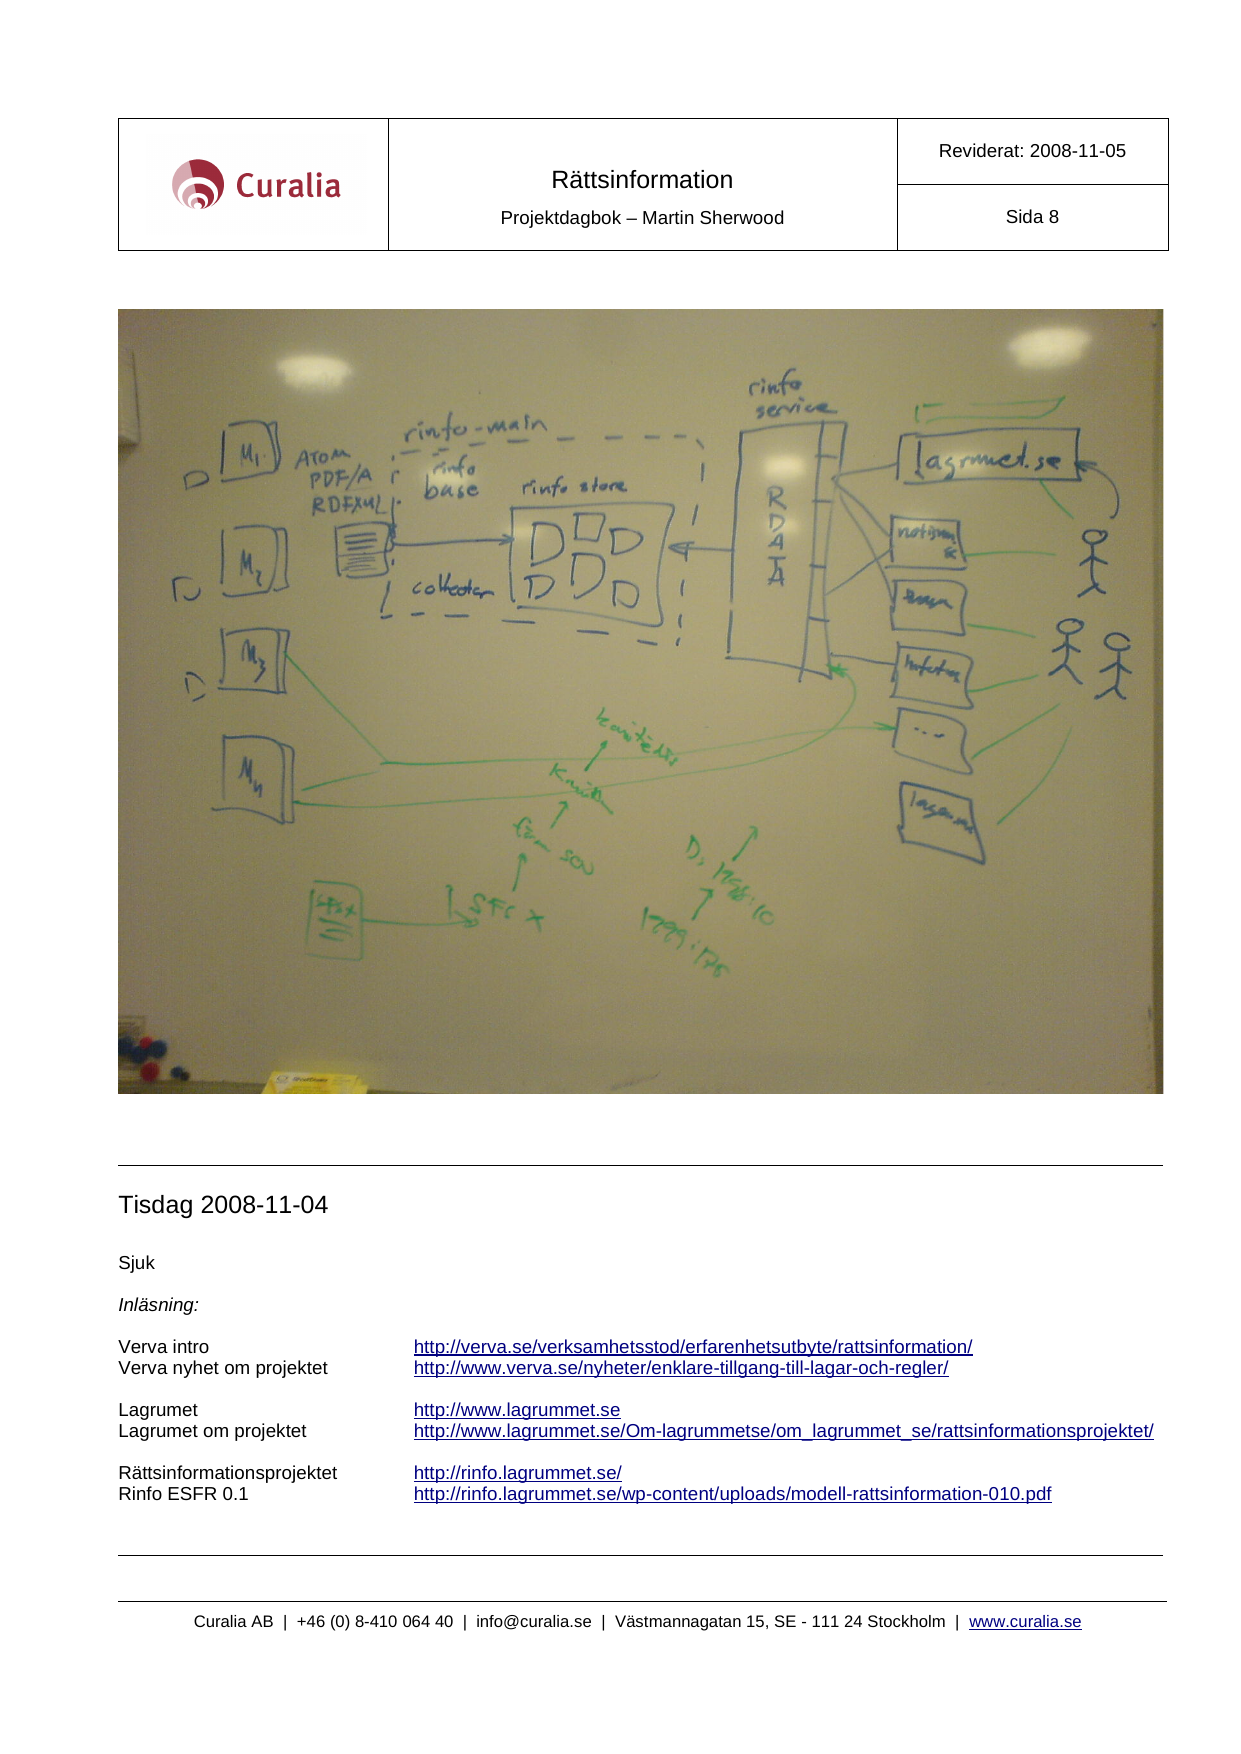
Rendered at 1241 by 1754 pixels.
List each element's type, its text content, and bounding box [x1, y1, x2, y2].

text Rinfo ESFR 0.1 http://rinfo.lagrummet.se/wp-content/uploads/modell-rattsinformation-010.pdf [118, 1484, 1163, 1505]
text Lagrumet om projektet http://www.lagrummet.se/Om-lagrummetse/om_lagrummet_se/rattsinformationsprojektet/ [118, 1421, 1163, 1442]
text Sjuk [118, 1252, 1163, 1273]
text Lagrumet http://www.lagrummet.se [118, 1399, 1163, 1421]
text Verva intro http://verva.se/verksamhetsstod/erfarenhetsutbyte/rattsinformation/ [118, 1336, 1163, 1357]
picture [118, 309, 1164, 1094]
text Inläsning: [118, 1294, 1163, 1315]
subtitle Tisdag 2008-11-04 [118, 1191, 1163, 1219]
text Verva nyhet om projektet http://www.verva.se/nyheter/enklare-tillgang-till-lagar-och-regler/ [118, 1357, 1163, 1378]
text Rättsinformationsprojektet http://rinfo.lagrummet.se/ [118, 1463, 1163, 1484]
picture [146, 134, 367, 235]
